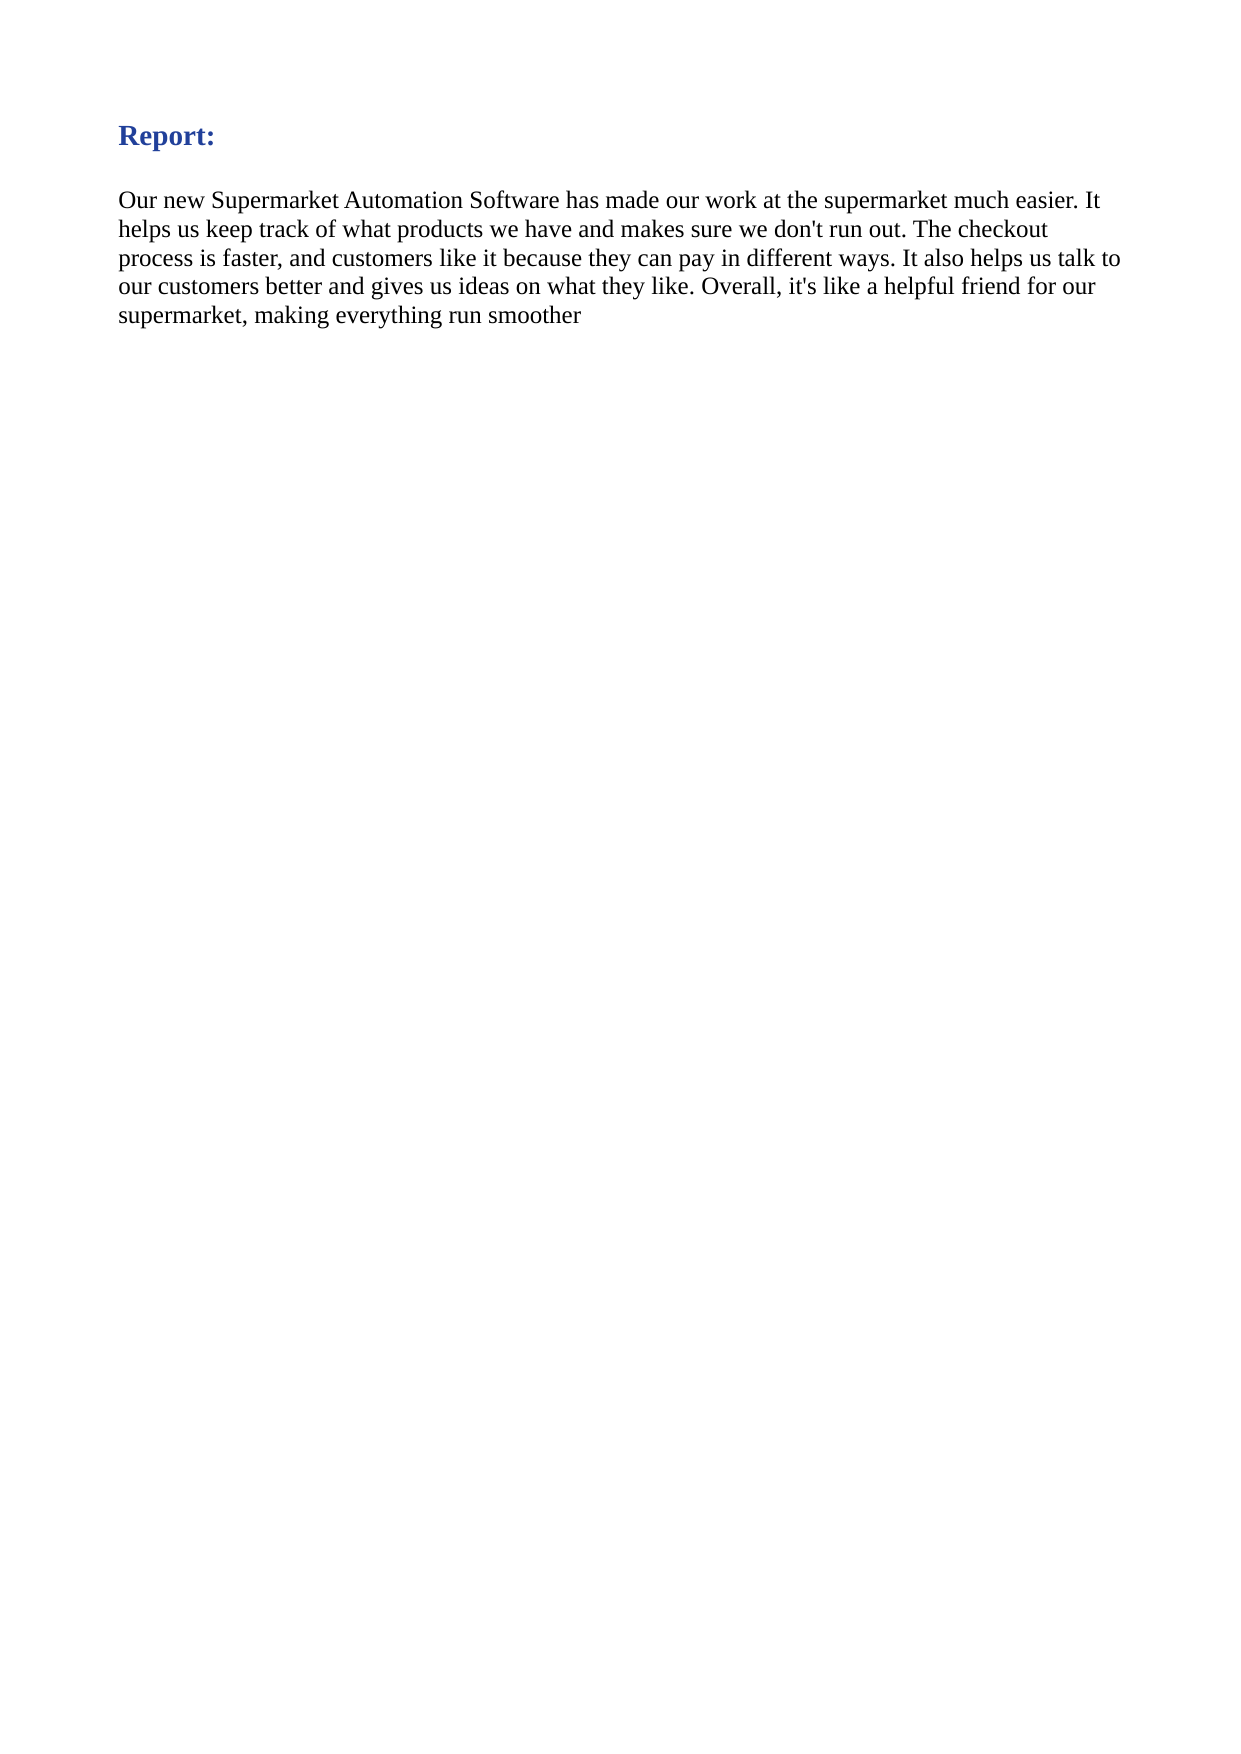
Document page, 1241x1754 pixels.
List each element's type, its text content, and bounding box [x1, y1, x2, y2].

text Report: [118, 118, 1122, 152]
text Our new Supermarket Automation Software has made our work at the supermarket much easier. It helps us keep track of what products we have and makes sure we don't run out. The checkout process is faster, and customers like it because they can pay in different ways. It also helps us talk to our customers better and gives us ideas on what they like. Overall, it's like a helpful friend for our supermarket, making everything run smoother [118, 185, 1122, 329]
